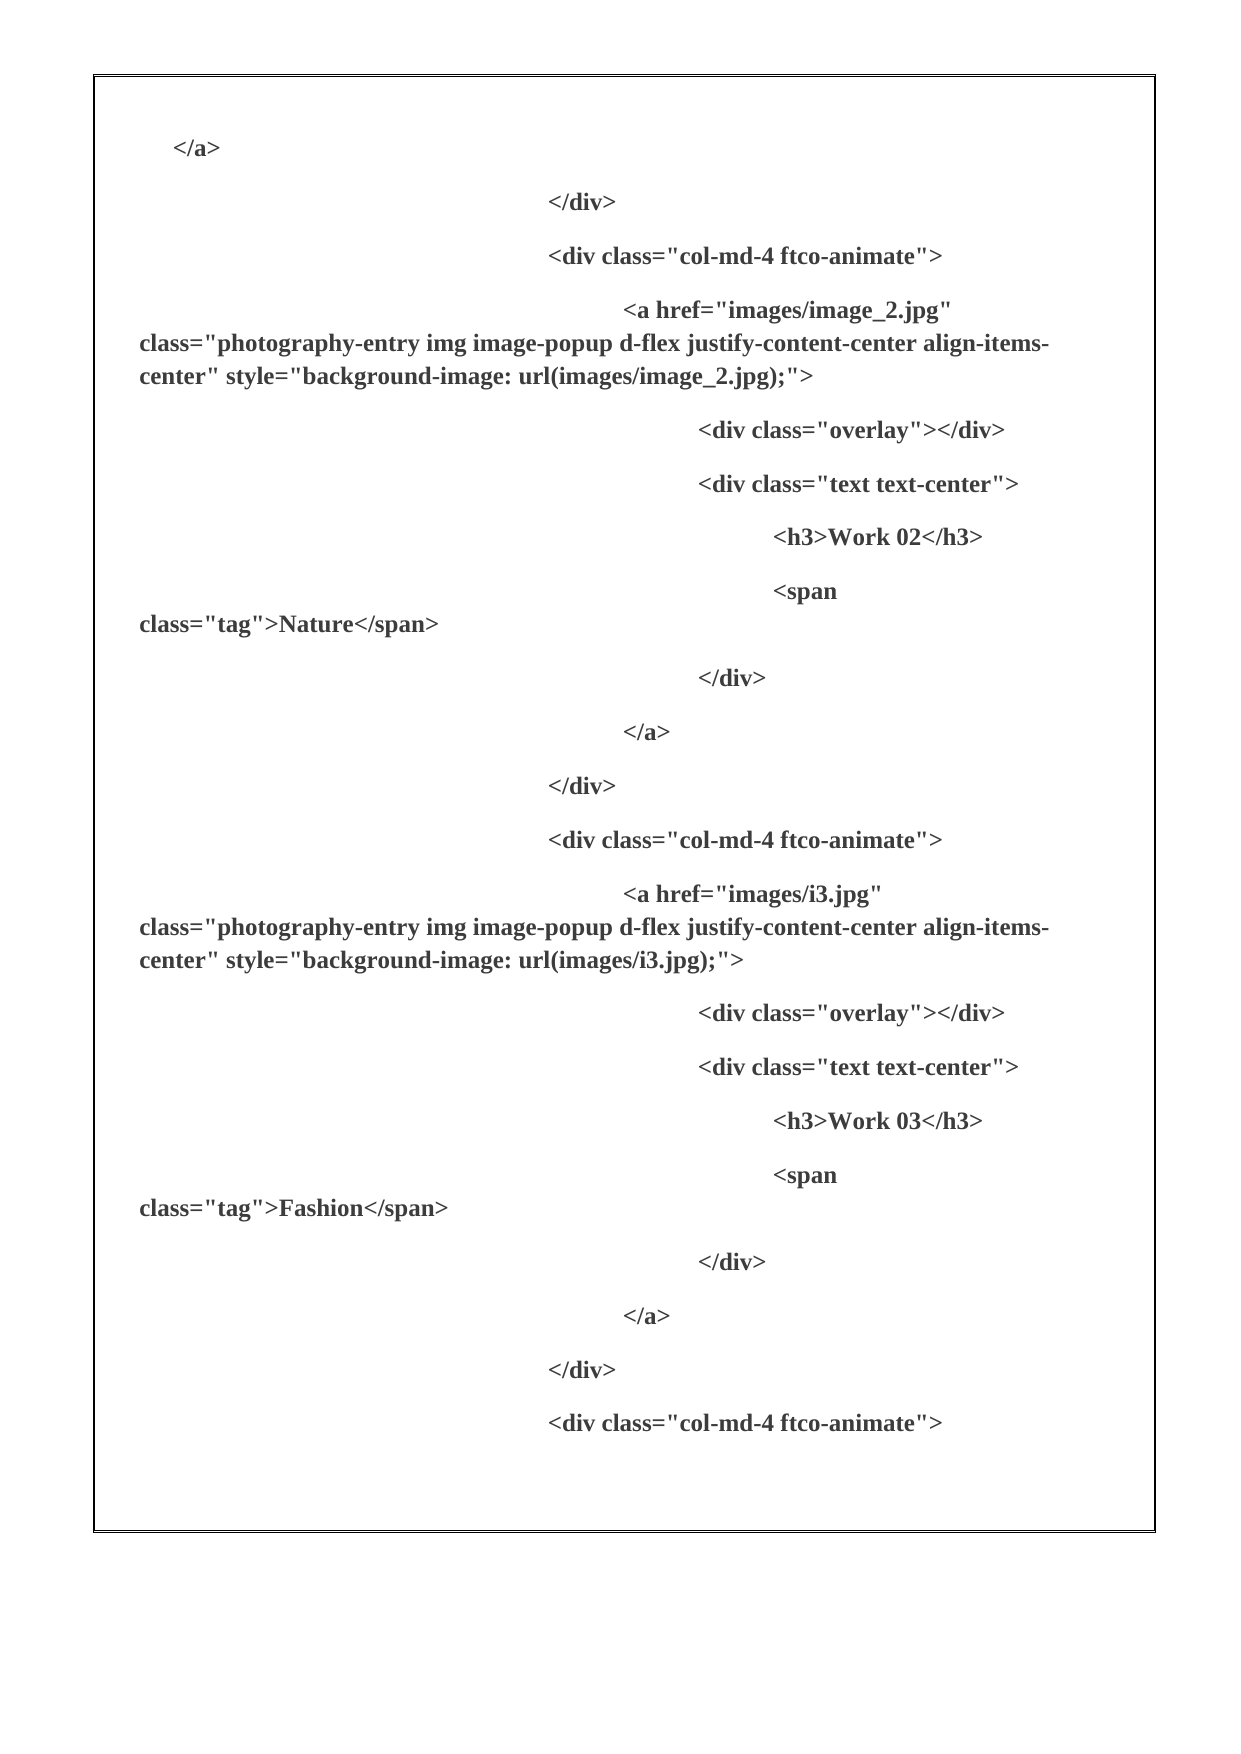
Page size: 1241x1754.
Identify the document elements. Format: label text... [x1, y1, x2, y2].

text </a> [139, 1301, 1098, 1329]
text <div class="col-md-4 ftco-animate"> [139, 825, 1098, 853]
text </div> [139, 187, 1098, 216]
text <div class="col-md-4 ftco-animate"> [139, 1408, 1098, 1437]
text <div class="col-md-4 ftco-animate"> [139, 241, 1098, 270]
text <div class="overlay"></div> [139, 415, 1098, 443]
text <div class="overlay"></div> [139, 998, 1098, 1027]
text <h3>Work 02</h3> [139, 522, 1098, 551]
text <span class="tag">Fashion</span> [139, 1160, 1098, 1222]
text <a href="images/image_2.jpg" class="photography-entry img image-popup d-flex justify-content-center align-items-center" style="background-image: url(images/image_2.jpg);"> [139, 295, 1098, 390]
text </div> [139, 663, 1098, 692]
text <h3>Work 03</h3> [139, 1106, 1098, 1135]
text <div class="text text-center"> [139, 1052, 1098, 1081]
text <div class="text text-center"> [139, 469, 1098, 497]
text <span class="tag">Nature</span> [139, 576, 1098, 638]
text <a href="images/i3.jpg" class="photography-entry img image-popup d-flex justify-content-center align-items-center" style="background-image: url(images/i3.jpg);"> [139, 879, 1098, 973]
text </div> [139, 771, 1098, 800]
text </a> [139, 133, 1098, 162]
text </div> [139, 1247, 1098, 1276]
text </div> [139, 1355, 1098, 1383]
text </a> [139, 717, 1098, 746]
